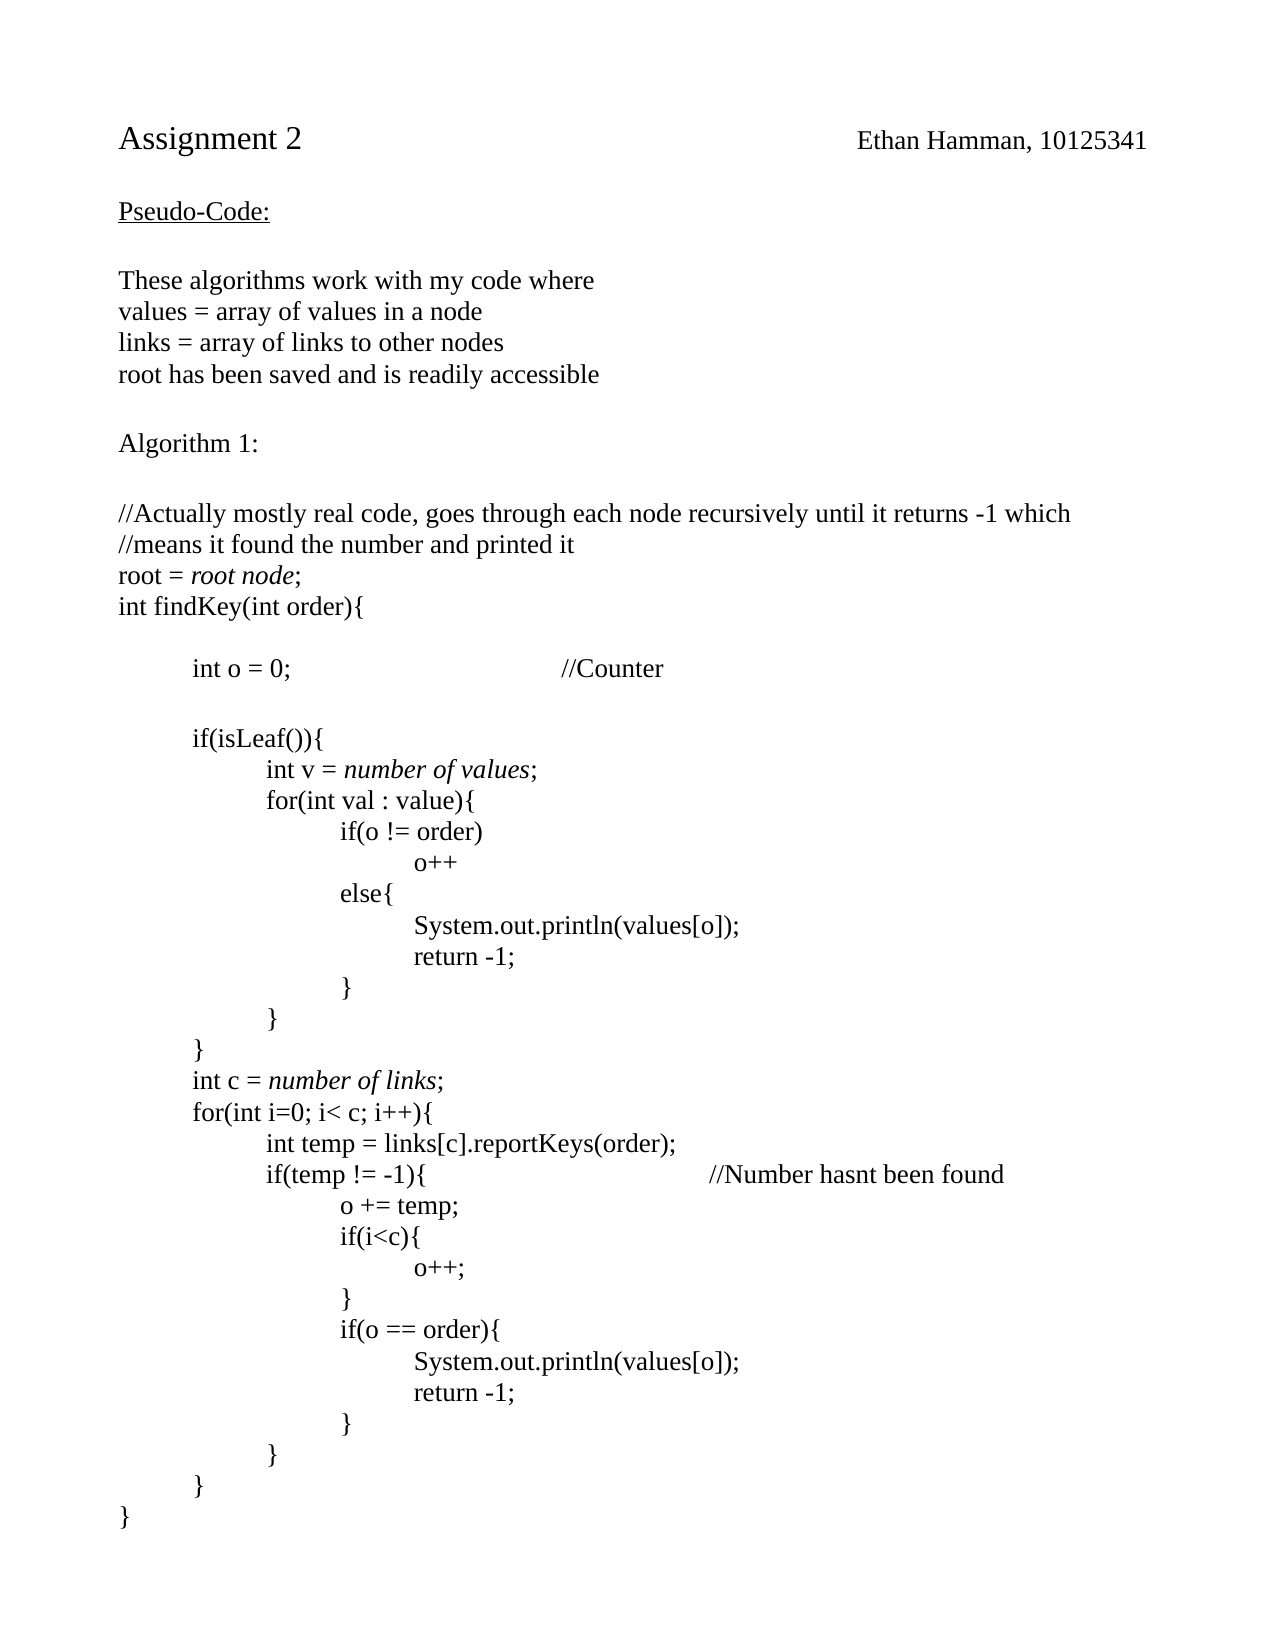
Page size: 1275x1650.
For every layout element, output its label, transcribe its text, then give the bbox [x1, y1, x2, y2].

text else{ [118, 878, 1157, 909]
text //Actually mostly real code, goes through each node recursively until it returns -1 which [118, 497, 1157, 528]
text } [118, 1407, 1157, 1438]
text links = array of links to other nodes [118, 327, 1157, 358]
text int o = 0; //Counter [118, 652, 1157, 683]
text } [118, 1469, 1157, 1501]
text if(temp != -1){ //Number hasnt been found [118, 1158, 1157, 1189]
text int temp = links[c].reportKeys(order); [118, 1127, 1157, 1158]
text } [118, 1438, 1157, 1469]
text int findKey(int order){ [118, 590, 1157, 621]
text if(i<c){ [118, 1220, 1157, 1251]
text //means it found the number and printed it [118, 528, 1157, 559]
text } [118, 1033, 1157, 1064]
text Assignment 2 Ethan Hamman, 10125341 [118, 118, 1157, 156]
text return -1; [118, 1376, 1157, 1407]
text for(int val : value){ [118, 784, 1157, 815]
text } [118, 1002, 1157, 1033]
text } [118, 1501, 1157, 1532]
text } [118, 971, 1157, 1002]
text Algorithm 1: [118, 427, 1157, 458]
text int v = number of values; [118, 753, 1157, 784]
text if(isLeaf()){ [118, 722, 1157, 753]
text } [118, 1282, 1157, 1314]
text These algorithms work with my code where values = array of values in a node [118, 264, 1157, 327]
text o += temp; [118, 1189, 1157, 1220]
text if(o != order) [118, 815, 1157, 846]
text root has been saved and is readily accessible [118, 358, 1157, 389]
text if(o == order){ [118, 1314, 1157, 1345]
text int c = number of links; [118, 1064, 1157, 1096]
text o++ [118, 846, 1157, 878]
text o++; [118, 1251, 1157, 1282]
text for(int i=0; i< c; i++){ [118, 1096, 1157, 1127]
text Pseudo-Code: [118, 195, 1157, 226]
text return -1; [118, 940, 1157, 971]
text root = root node; [118, 559, 1157, 590]
text System.out.println(values[o]); [118, 909, 1157, 940]
text System.out.println(values[o]); [118, 1345, 1157, 1376]
